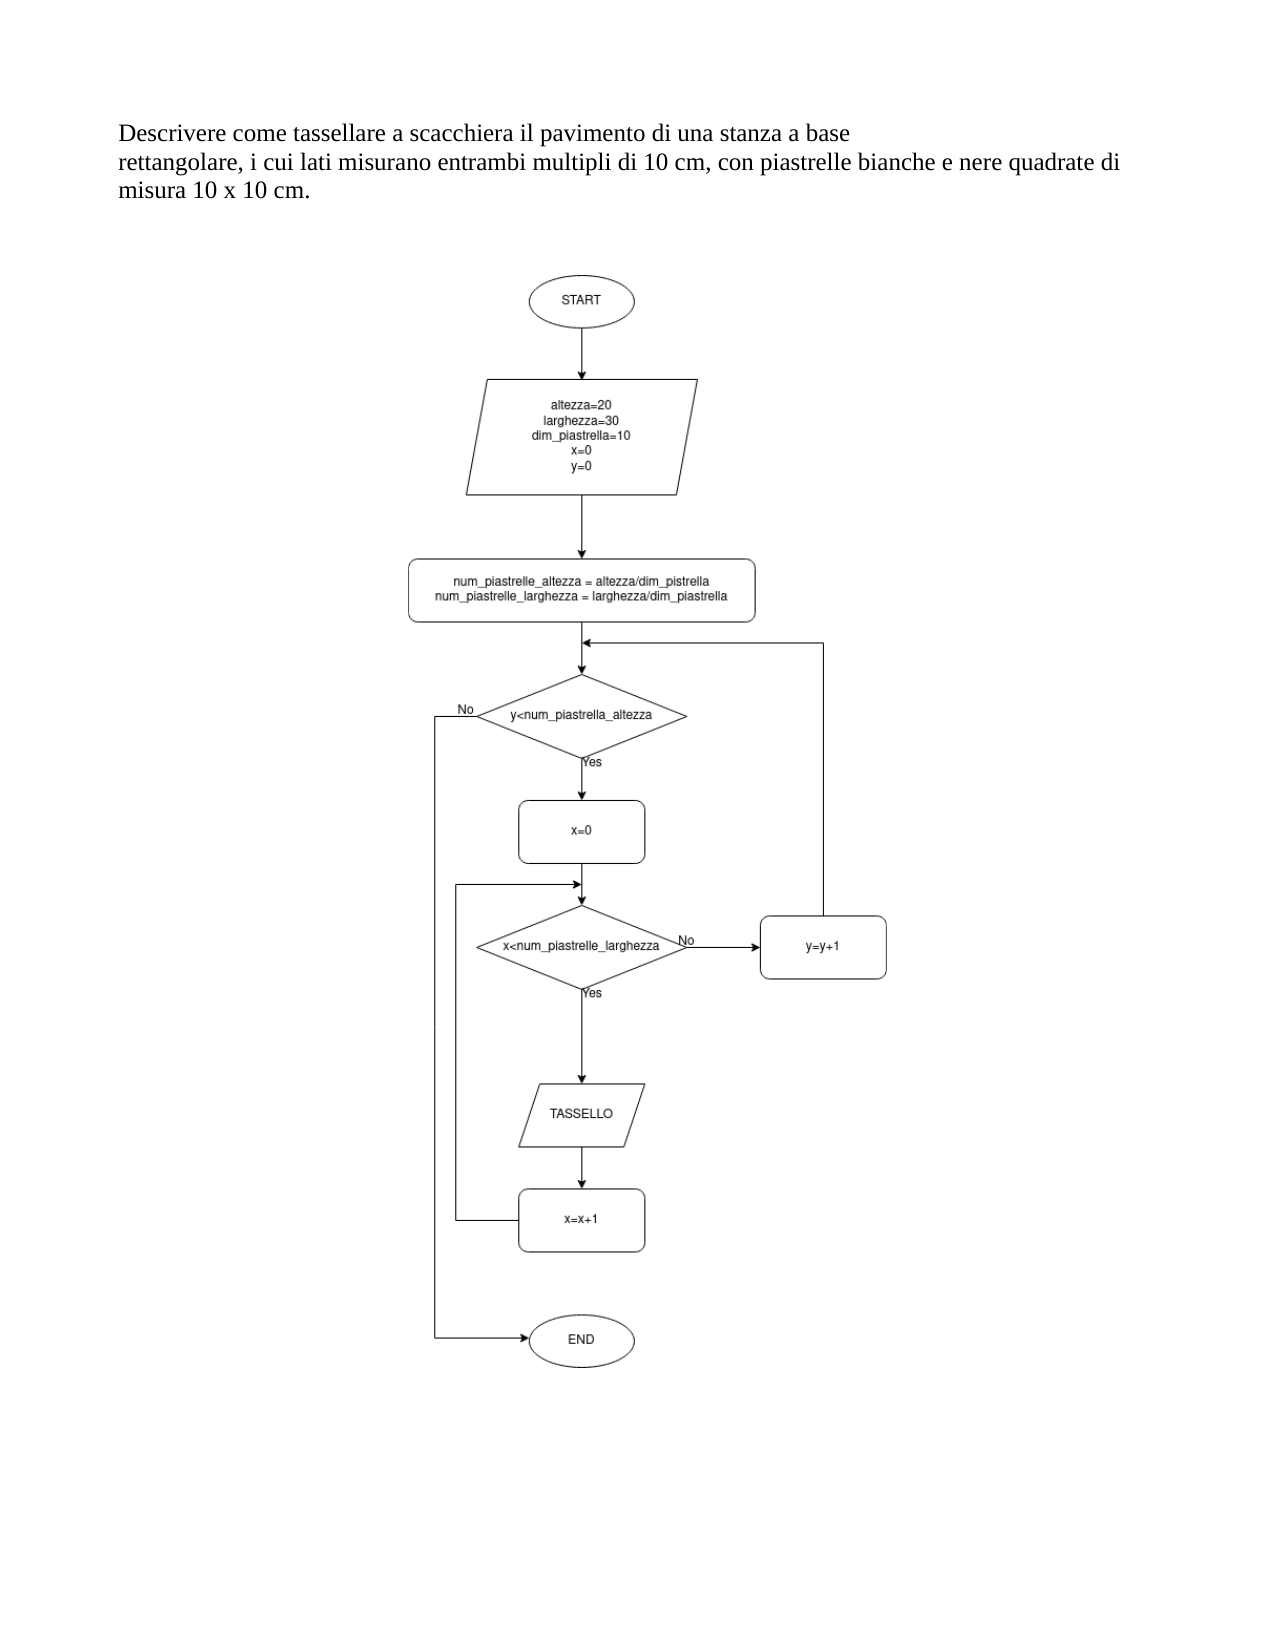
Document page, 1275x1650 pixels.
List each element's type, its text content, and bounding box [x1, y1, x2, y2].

picture [408, 275, 887, 1368]
text rettangolare, i cui lati misurano entrambi multipli di 10 cm, con piastrelle bianche e nere quadrate di [118, 147, 1157, 176]
text misura 10 x 10 cm. [118, 176, 1157, 204]
text Descrivere come tassellare a scacchiera il pavimento di una stanza a base [118, 118, 1157, 147]
